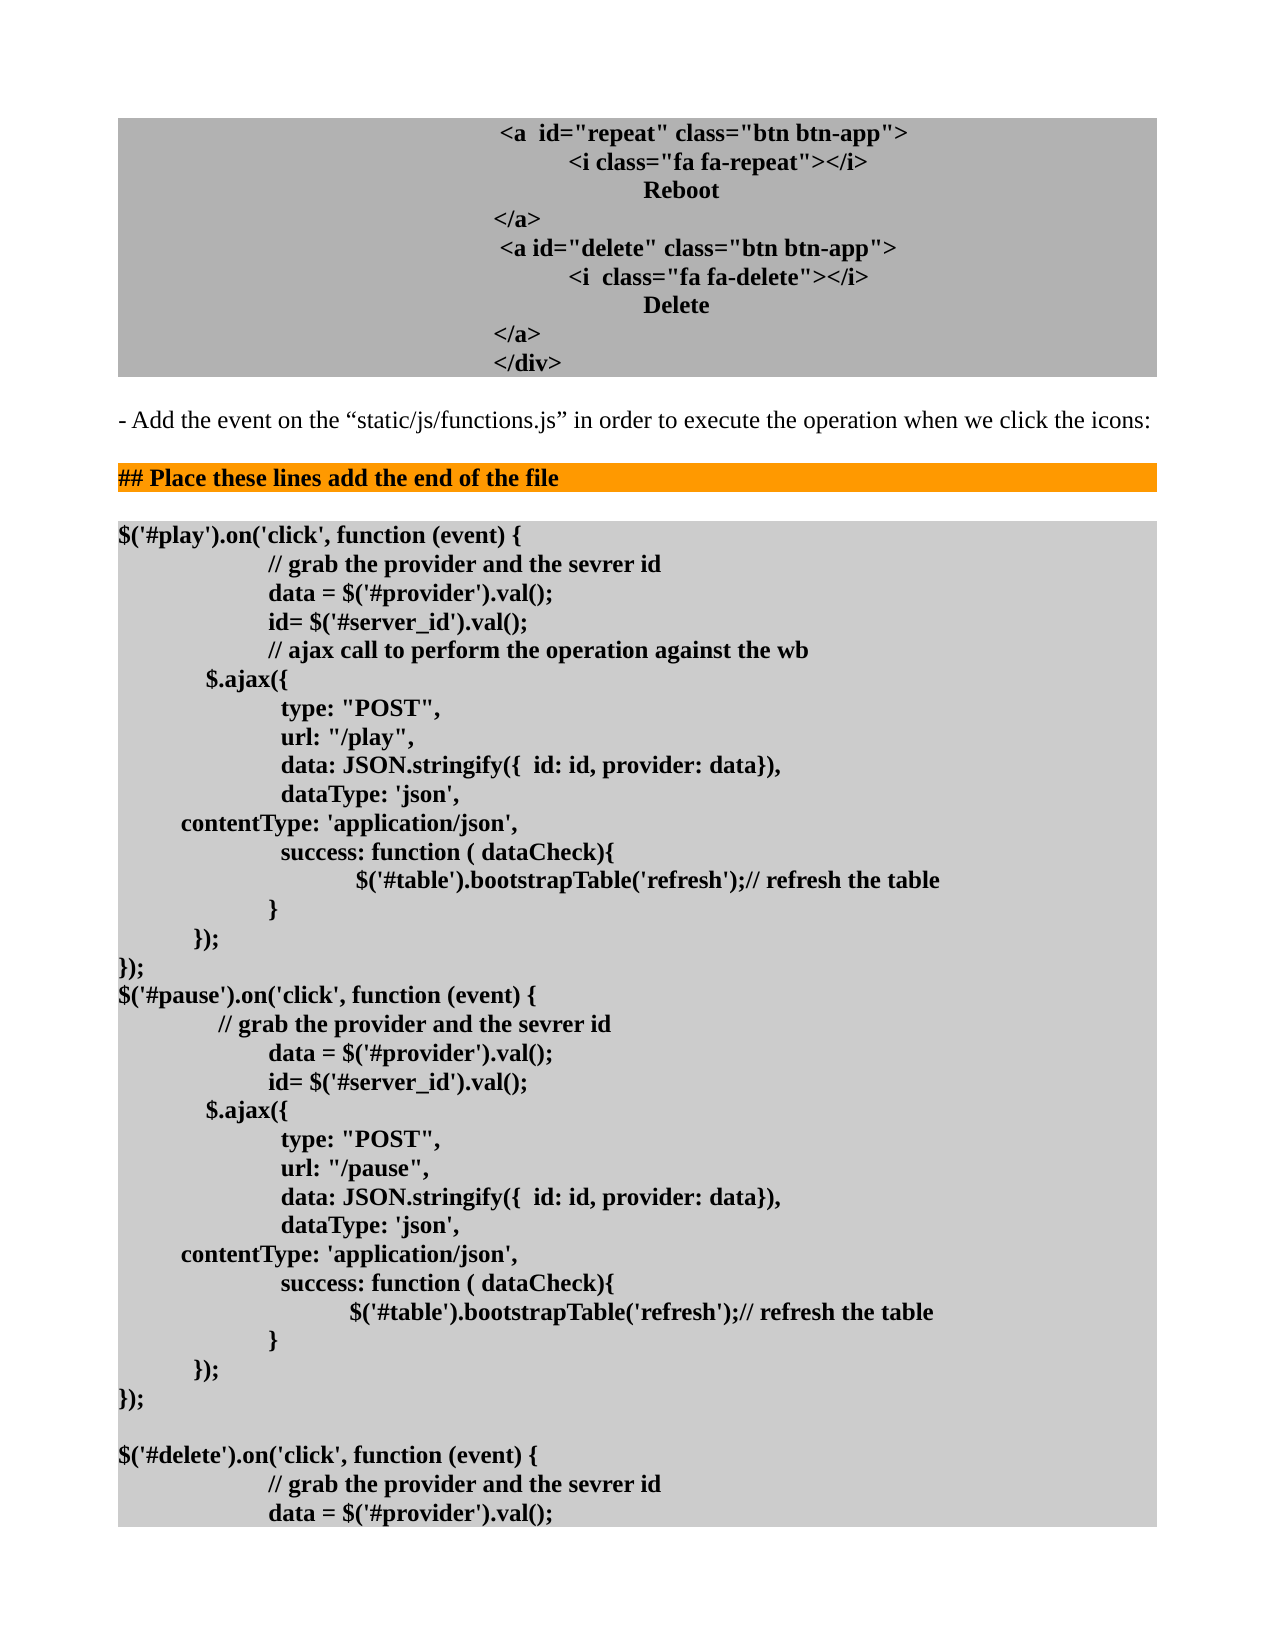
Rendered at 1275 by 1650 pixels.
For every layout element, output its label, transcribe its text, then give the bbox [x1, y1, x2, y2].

text }); [118, 952, 1157, 981]
text }); [118, 923, 1157, 952]
text success: function ( dataCheck){ [118, 1268, 1157, 1297]
text <i class="fa fa-delete"></i> [118, 262, 1157, 291]
text <i class="fa fa-repeat"></i> [118, 147, 1157, 176]
text $('#play').on('click', function (event) { [118, 521, 1157, 549]
text url: "/play", [118, 722, 1157, 751]
text // grab the provider and the sevrer id [118, 549, 1157, 578]
text url: "/pause", [118, 1153, 1157, 1182]
text <a id="delete" class="btn btn-app"> [118, 233, 1157, 262]
text } [118, 1326, 1157, 1354]
text id= $('#server_id').val(); [118, 607, 1157, 636]
text ## Place these lines add the end of the file [118, 463, 1157, 492]
text Reboot [118, 176, 1157, 204]
text <a id="repeat" class="btn btn-app"> [118, 118, 1157, 147]
text </div> [118, 348, 1157, 377]
text }); [118, 1354, 1157, 1383]
text contentType: 'application/json', [118, 808, 1157, 837]
text data = $('#provider').val(); [118, 1498, 1157, 1527]
text data = $('#provider').val(); [118, 1038, 1157, 1067]
text // ajax call to perform the operation against the wb [118, 636, 1157, 664]
text $('#table').bootstrapTable('refresh');// refresh the table [118, 866, 1157, 894]
text success: function ( dataCheck){ [118, 837, 1157, 866]
text data: JSON.stringify({ id: id, provider: data}), [118, 751, 1157, 779]
text id= $('#server_id').val(); [118, 1067, 1157, 1096]
text dataType: 'json', [118, 1211, 1157, 1239]
text $('#delete').on('click', function (event) { [118, 1441, 1157, 1469]
text $.ajax({ [118, 664, 1157, 693]
text // grab the provider and the sevrer id [118, 1469, 1157, 1498]
text $('#table').bootstrapTable('refresh');// refresh the table [118, 1297, 1157, 1326]
text </a> [118, 319, 1157, 348]
text // grab the provider and the sevrer id [118, 1009, 1157, 1038]
text contentType: 'application/json', [118, 1239, 1157, 1268]
text }); [118, 1383, 1157, 1412]
text type: "POST", [118, 693, 1157, 722]
text data: JSON.stringify({ id: id, provider: data}), [118, 1182, 1157, 1211]
text } [118, 894, 1157, 923]
text type: "POST", [118, 1124, 1157, 1153]
text $('#pause').on('click', function (event) { [118, 981, 1157, 1009]
text - Add the event on the “static/js/functions.js” in order to execute the operation when we click the icons: [118, 406, 1157, 434]
text Delete [118, 291, 1157, 319]
text dataType: 'json', [118, 779, 1157, 808]
text data = $('#provider').val(); [118, 578, 1157, 607]
text </a> [118, 204, 1157, 233]
text $.ajax({ [118, 1096, 1157, 1124]
